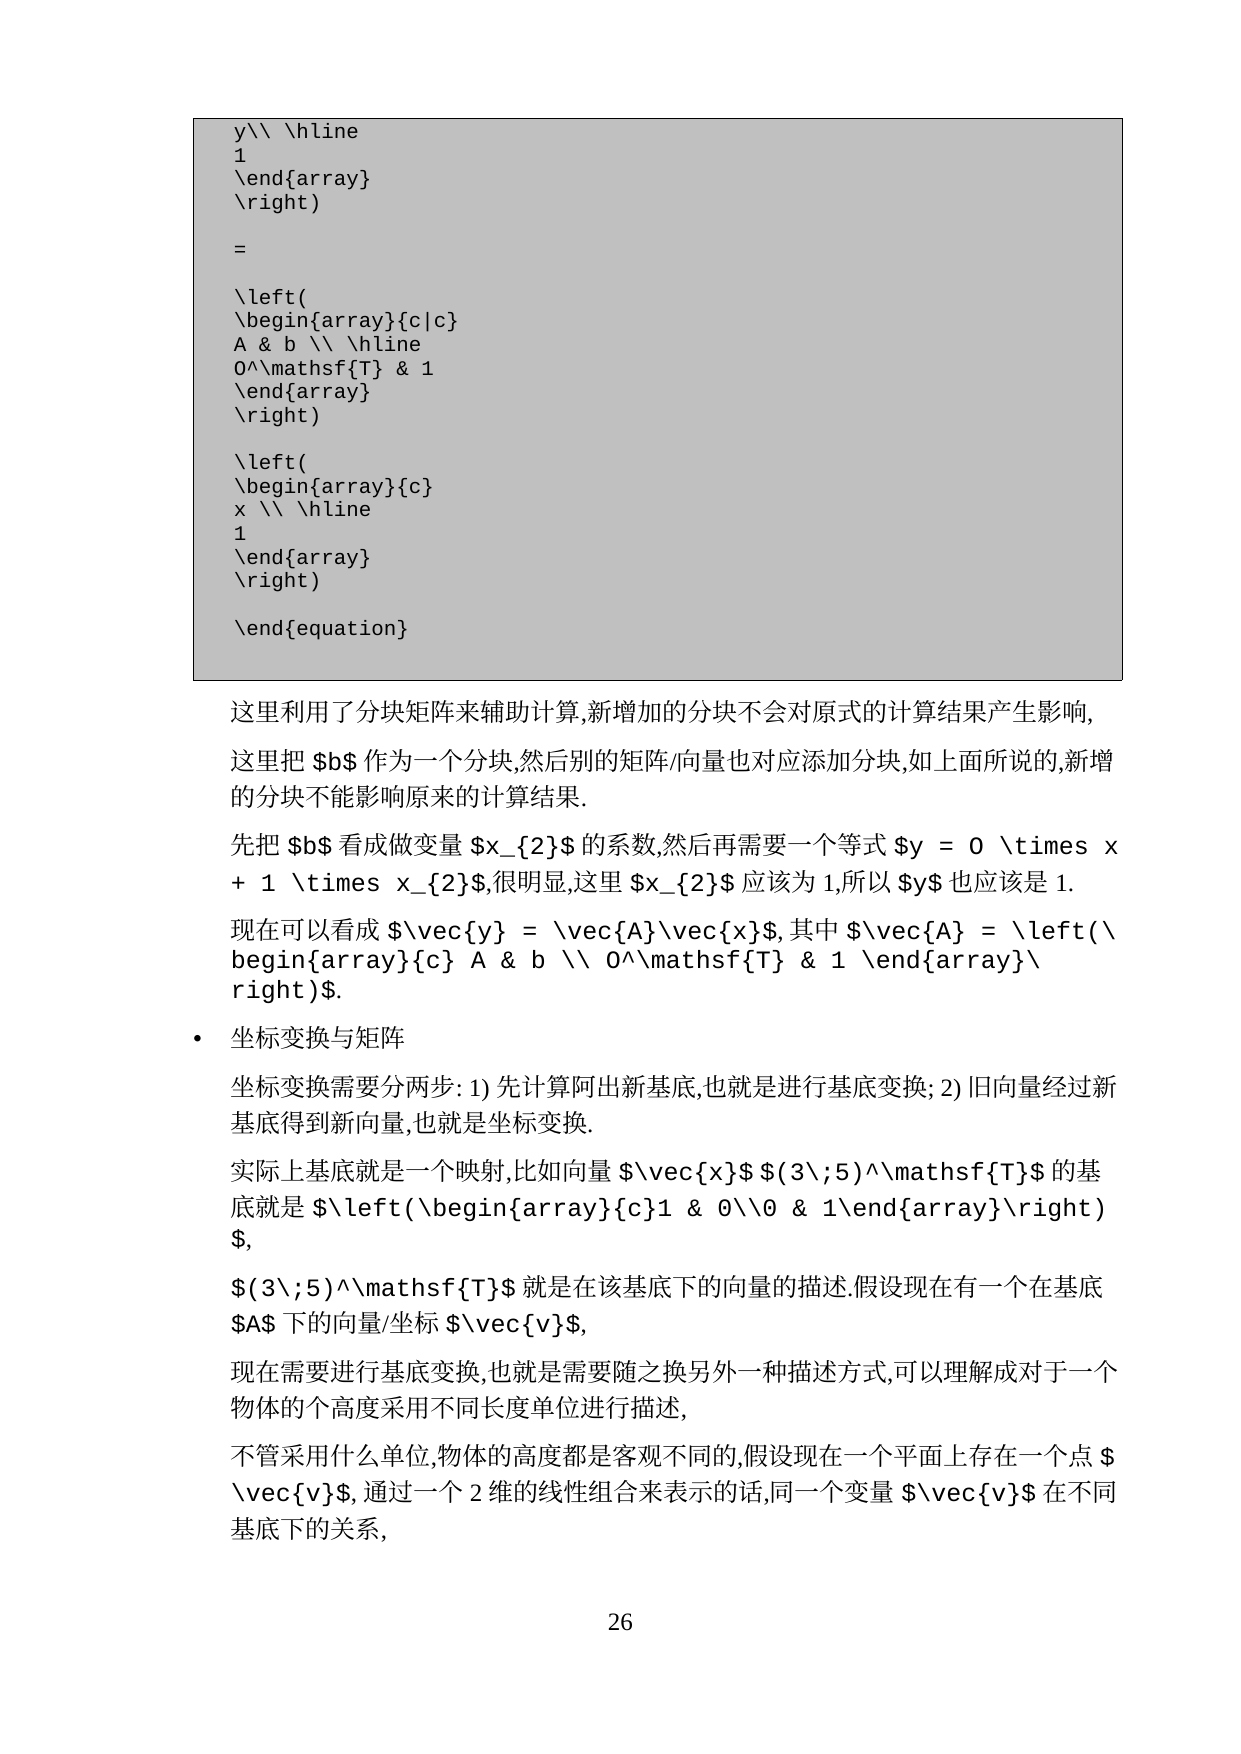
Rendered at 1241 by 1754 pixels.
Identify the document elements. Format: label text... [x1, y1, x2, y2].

list \end{array} [194, 378, 1122, 402]
list \end{equation} [194, 615, 1122, 641]
list \right) [194, 567, 1122, 591]
list O^\mathsf{T} & 1 [194, 354, 1122, 378]
list \left( [194, 449, 1122, 473]
list 坐标变换需要分两步: 1) 先计算阿出新基底,也就是进行基底变换; 2) 旧向量经过新基底得到新向量,也就是坐标变换. [193, 1067, 1122, 1139]
list \end{array} [194, 544, 1122, 567]
list 现在需要进行基底变换,也就是需要随之换另外一种描述方式,可以理解成对于一个物体的个高度采用不同长度单位进行描述, [193, 1352, 1122, 1424]
list 1 [194, 142, 1122, 165]
list 坐标变换与矩阵 [193, 1019, 1122, 1055]
list \left( [194, 284, 1122, 307]
list y\\ \hline [194, 119, 1122, 142]
list $(3\;5)^\mathsf{T}$ 就是在该基底下的向量的描述.假设现在有一个在基底 $A$ 下的向量/坐标 $\vec{v}$, [193, 1267, 1122, 1340]
list 不管采用什么单位,物体的高度都是客观不同的,假设现在一个平面上存在一个点 $\vec{v}$, 通过一个 2 维的线性组合来表示的话,同一个变量 $\vec{v}$ 在不同基底下的关系, [193, 1437, 1122, 1545]
list = [194, 236, 1122, 260]
list 1 [194, 520, 1122, 544]
list 这里把 $b$ 作为一个分块,然后别的矩阵/向量也对应添加分块,如上面所说的,新增的分块不能影响原来的计算结果. [193, 741, 1122, 813]
list A & b \\ \hline [194, 331, 1122, 354]
list \end{array} [194, 165, 1122, 189]
list \begin{array}{c} [194, 473, 1122, 496]
list \begin{array}{c|c} [194, 307, 1122, 331]
list \right) [194, 402, 1122, 426]
list 先把 $b$ 看成做变量 $x_{2}$ 的系数,然后再需要一个等式 $y = O \times x + 1 \times x_{2}$,很明显,这里 $x_{2}$ 应该为 1,所以 $y$ 也应该是 1. [193, 826, 1122, 898]
list 现在可以看成 $\vec{y} = \vec{A}\vec{x}$, 其中 $\vec{A} = \left(\begin{array}{c} A & b \\ O^\mathsf{T} & 1 \end{array}\right)$. [193, 911, 1122, 1006]
list \right) [194, 189, 1122, 213]
list x \\ \hline [194, 496, 1122, 520]
list 这里利用了分块矩阵来辅助计算,新增加的分块不会对原式的计算结果产生影响, [193, 693, 1122, 729]
list 实际上基底就是一个映射,比如向量 $\vec{x}$ $(3\;5)^\mathsf{T}$ 的基底就是 $\left(\begin{array}{c}1 & 0\\0 & 1\end{array}\right)$, [193, 1152, 1122, 1255]
